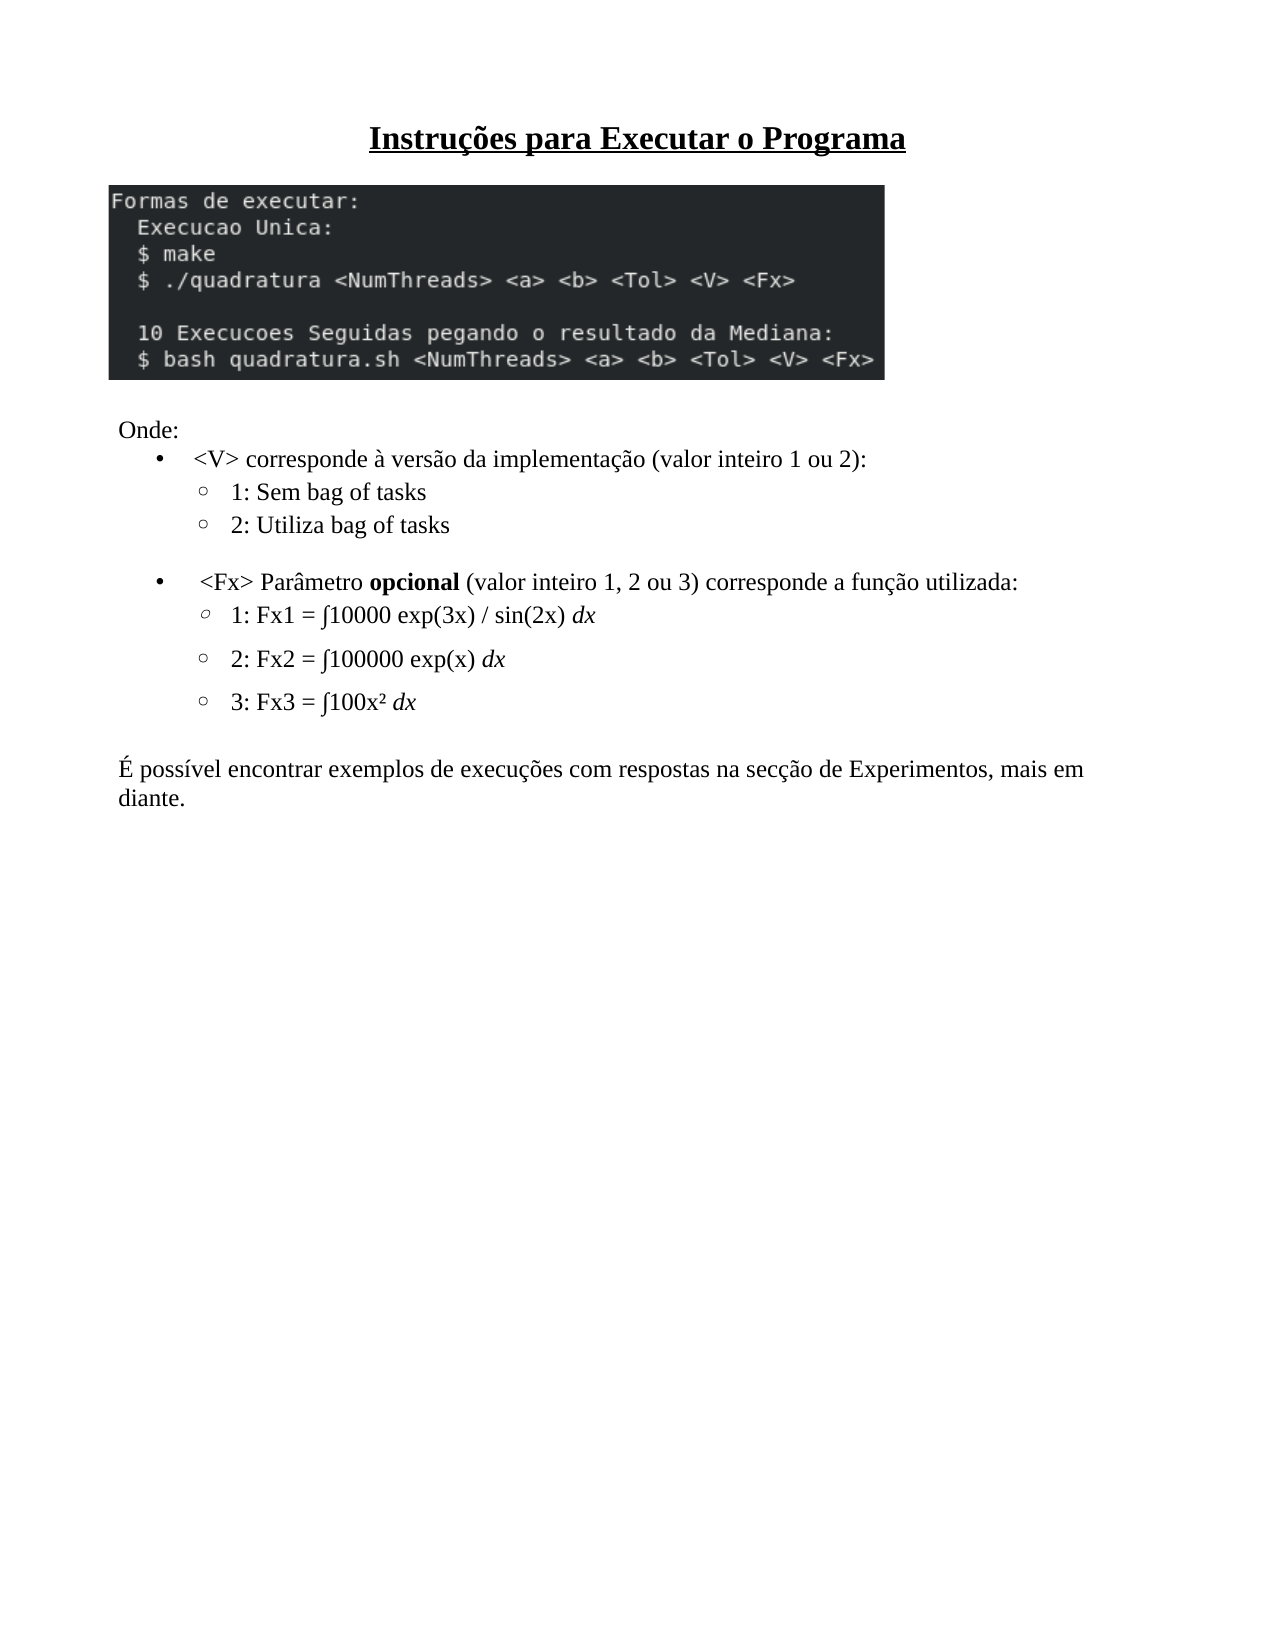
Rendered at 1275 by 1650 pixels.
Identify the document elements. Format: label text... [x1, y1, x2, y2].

list <Fx> Parâmetro opcional (valor inteiro 1, 2 ou 3) corresponde a função utilizada: [156, 567, 1157, 596]
list 1: Fx1 = ∫10000 exp(3x) / sin(2x) dx [193, 601, 1157, 629]
list 2: Fx2 = ∫100000 exp(x) dx [193, 644, 1157, 672]
list 1: Sem bag of tasks [193, 477, 1157, 506]
list 2: Utiliza bag of tasks [193, 510, 1157, 539]
text É possível encontrar exemplos de execuções com respostas na secção de Experimentos, mais em diante. [118, 754, 1157, 811]
text Instruções para Executar o Programa [118, 118, 1157, 156]
list 3: Fx3 = ∫100x² dx [193, 687, 1157, 716]
text Onde: [118, 415, 1157, 444]
picture [108, 185, 885, 380]
list <V> corresponde à versão da implementação (valor inteiro 1 ou 2): [156, 444, 1157, 473]
